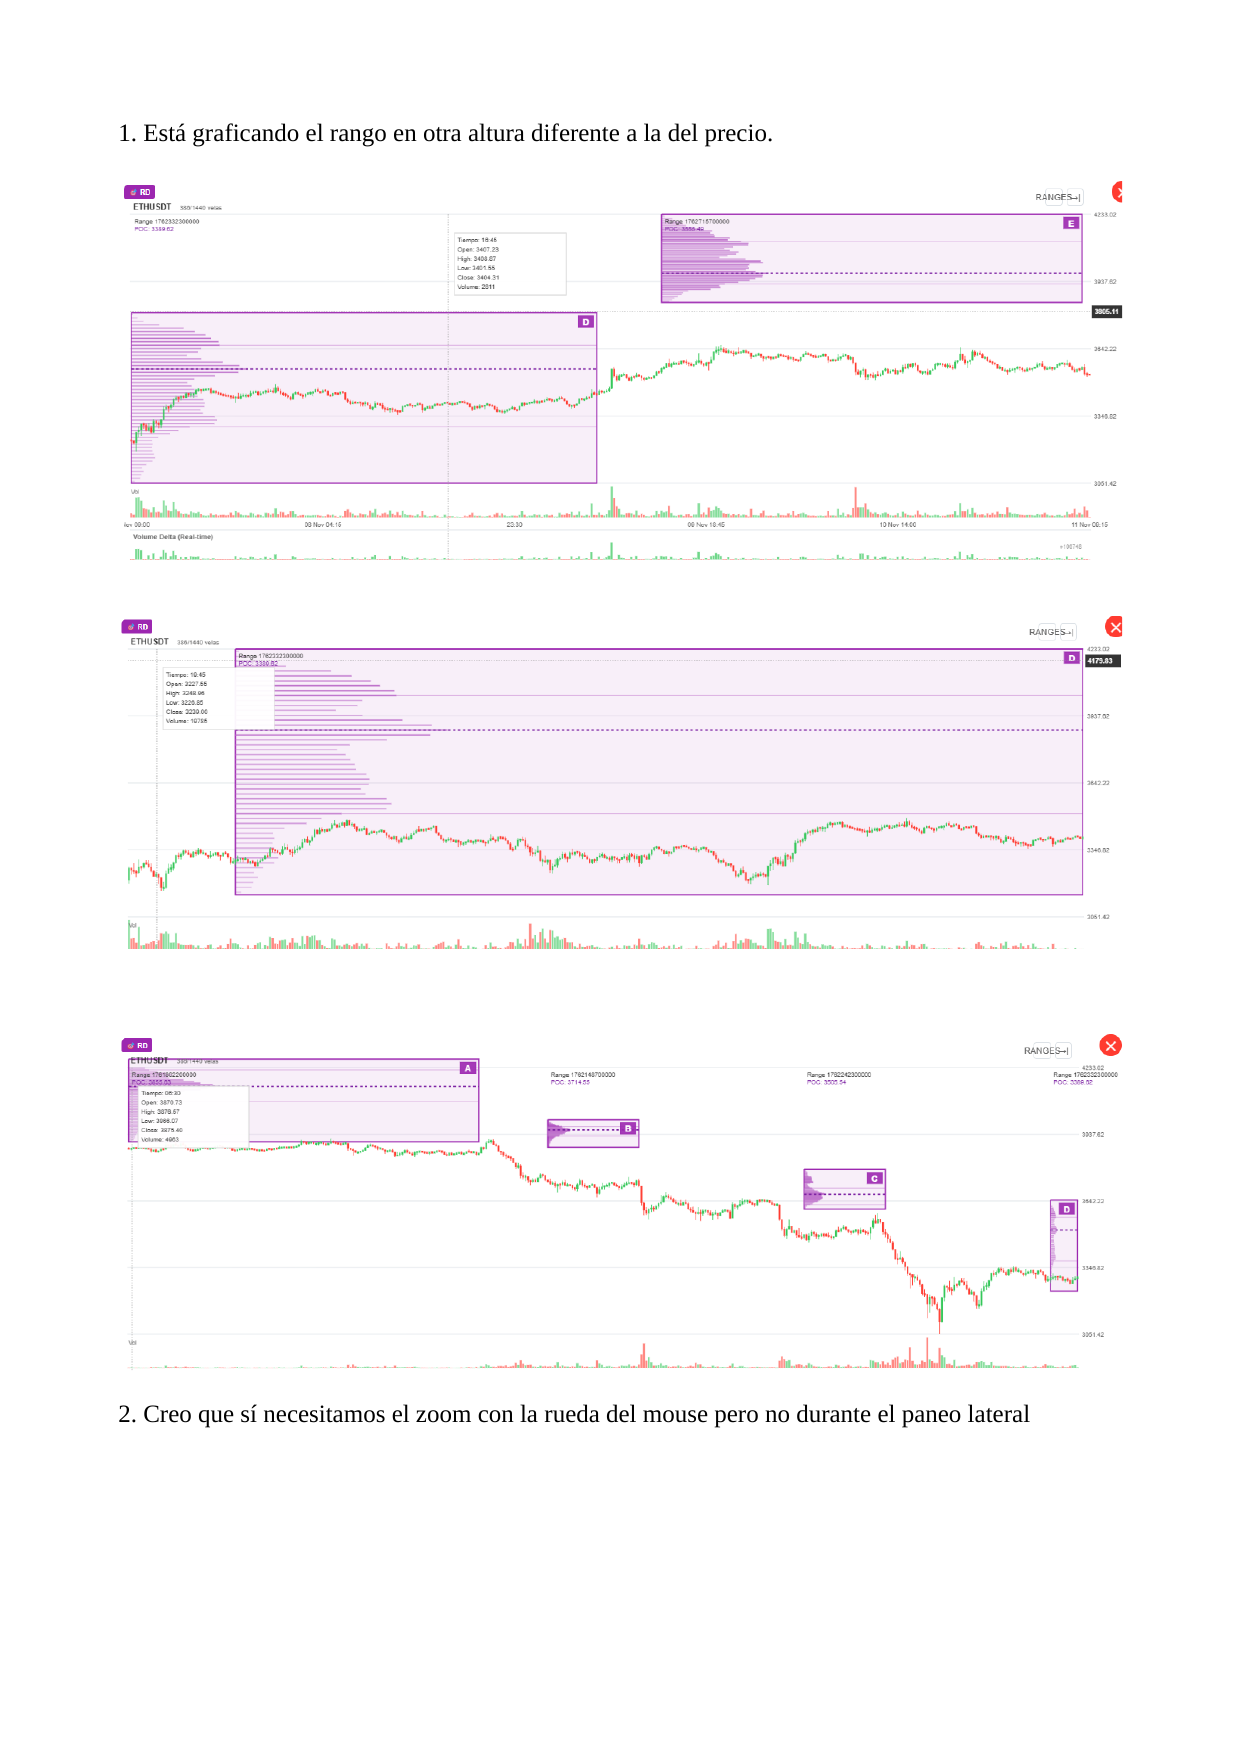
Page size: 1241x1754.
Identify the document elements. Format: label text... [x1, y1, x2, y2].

text 2. Creo que sí necesitamos el zoom con la rueda del mouse pero no durante el paneo lateral [118, 1399, 1122, 1428]
picture [118, 175, 1123, 560]
picture [118, 1034, 1123, 1371]
text 1. Está graficando el rango en otra altura diferente a la del precio. [118, 118, 1122, 147]
picture [118, 616, 1123, 949]
